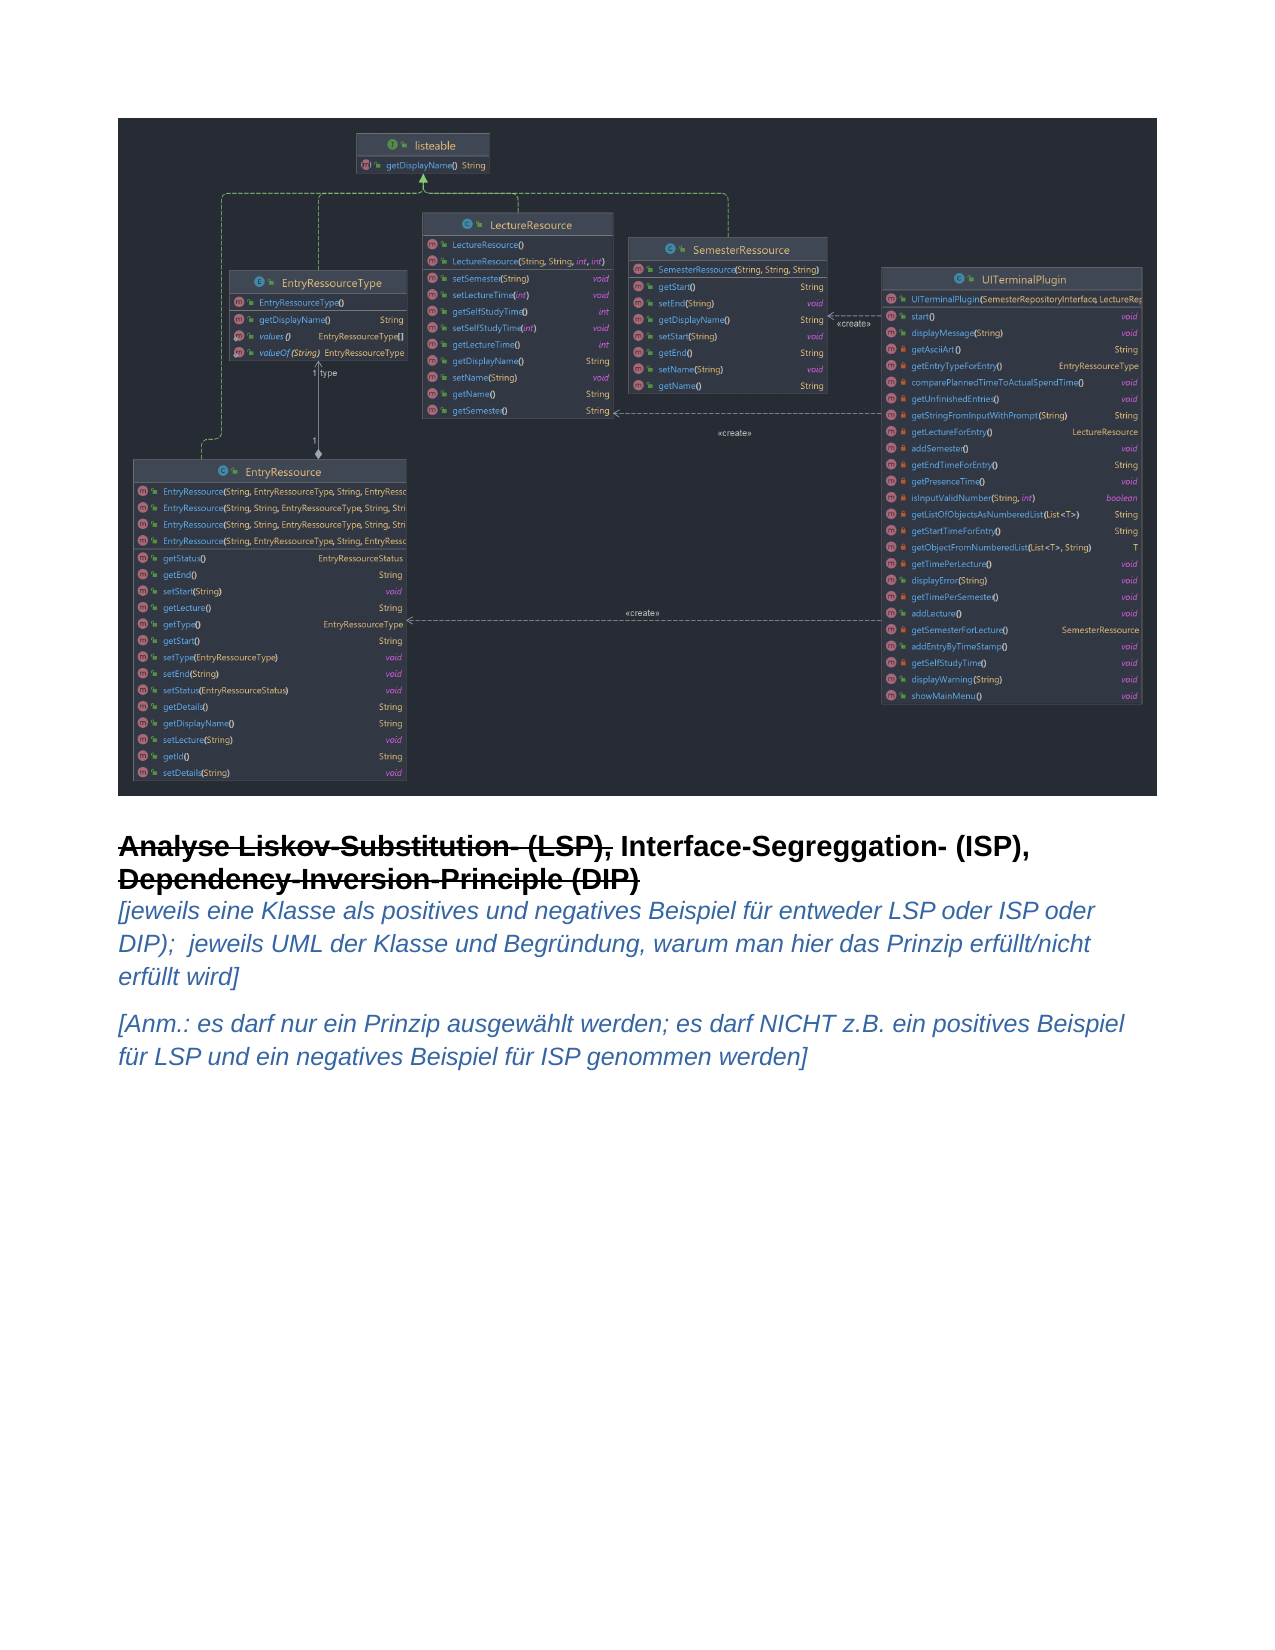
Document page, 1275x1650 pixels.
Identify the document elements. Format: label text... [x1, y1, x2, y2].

text [Anm.: es darf nur ein Prinzip ausgewählt werden; es darf NICHT z.B. ein positives Beispiel für LSP und ein negatives Beispiel für ISP genommen werden] [118, 1009, 1157, 1071]
text [jeweils eine Klasse als positives und negatives Beispiel für entweder LSP oder ISP oder DIP); jeweils UML der Klasse und Begründung, warum man hier das Prinzip erfüllt/nicht erfüllt wird] [118, 896, 1157, 990]
subtitle Analyse Liskov-Substitution- (LSP), Interface-Segreggation- (ISP), Dependency-Inversion-Principle (DIP) [118, 828, 1157, 896]
